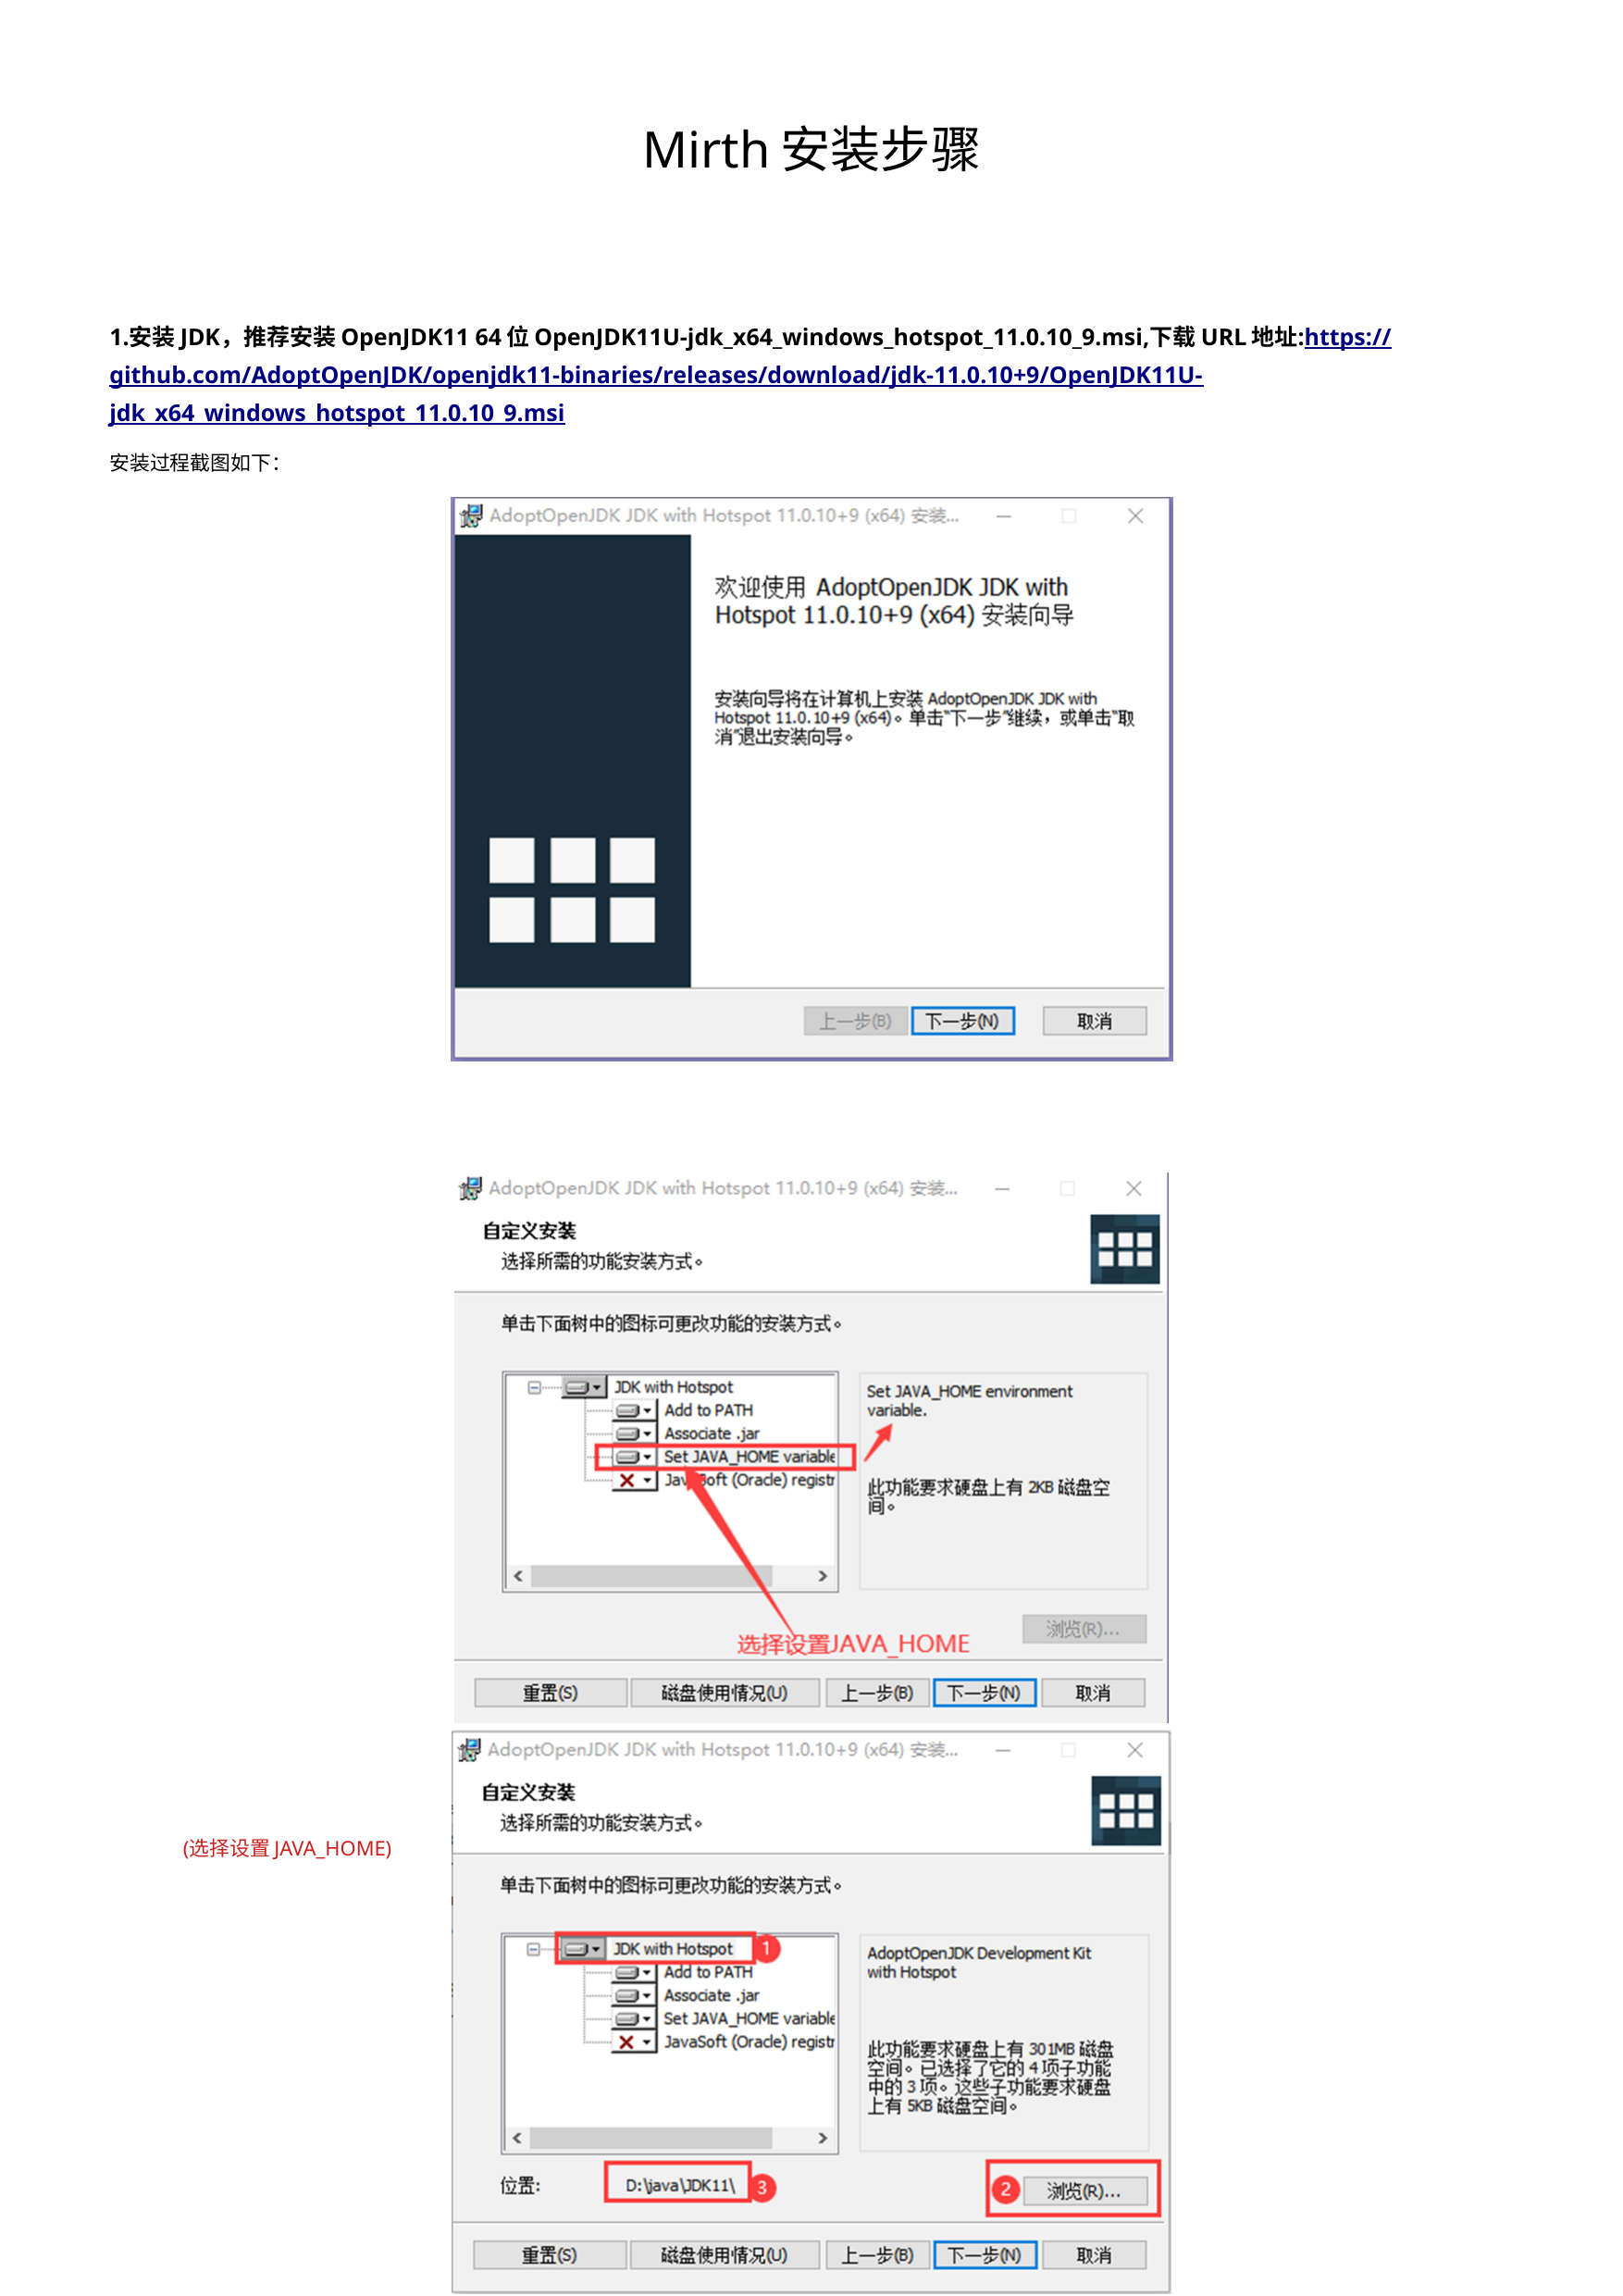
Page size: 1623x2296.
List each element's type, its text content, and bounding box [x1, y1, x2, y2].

picture [452, 1171, 1171, 1725]
picture [451, 1728, 1173, 2296]
picture [449, 496, 1174, 1063]
text 安装过程截图如下： [109, 447, 1514, 477]
text (选择设置JAVA_HOME) [124, 1832, 451, 1862]
text [1173, 1832, 1499, 1862]
text 1.安装JDK，推荐安装OpenJDK11 64位OpenJDK11U-jdk_x64_windows_hotspot_11.0.10_9.msi,下载URL地址:https://github.com/AdoptOpenJDK/openjdk11-binaries/releases/download/jdk-11.0.10+9/OpenJDK11U-jdk_x64_windows_hotspot_11.0.10_9.msi [109, 318, 1514, 428]
text Mirth安装步骤 [109, 109, 1514, 182]
